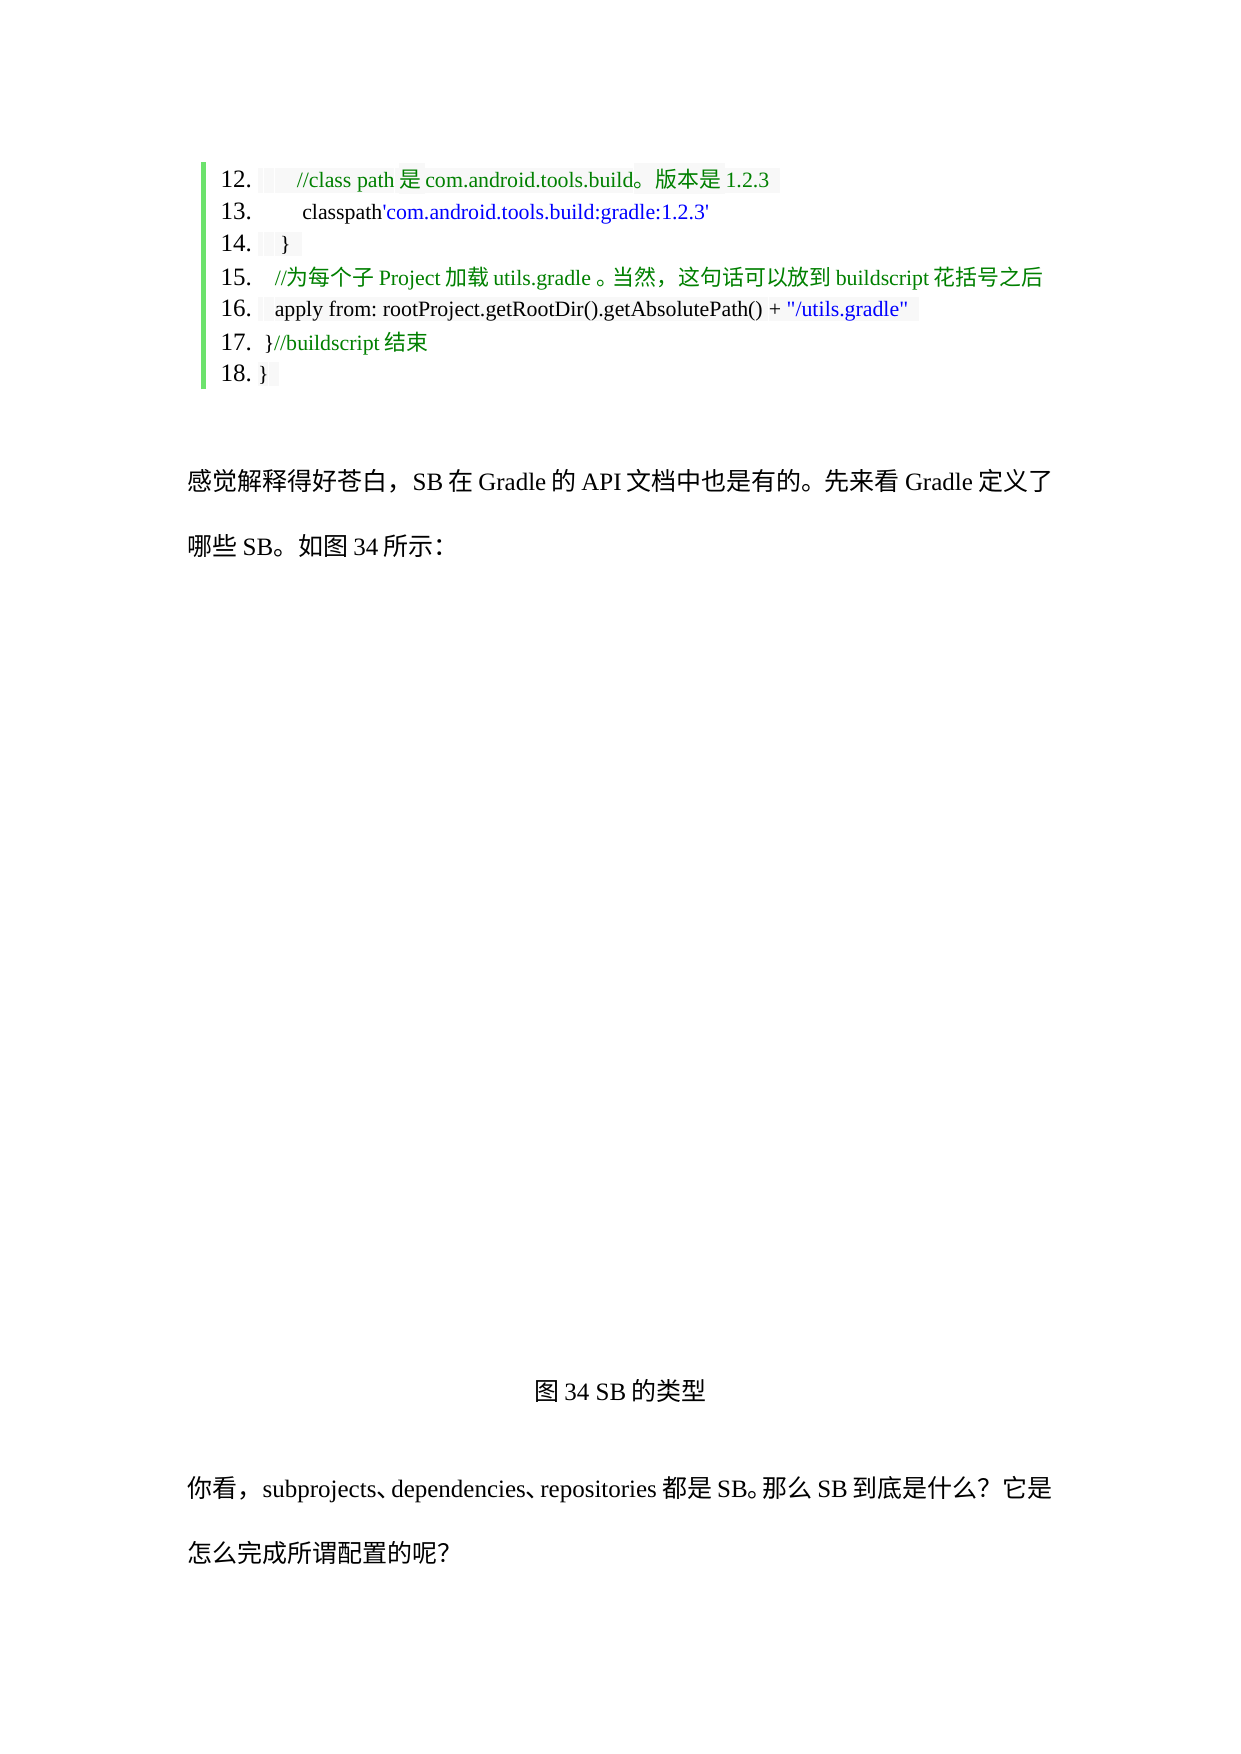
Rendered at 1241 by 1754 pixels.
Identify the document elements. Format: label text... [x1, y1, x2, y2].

list //class path是com.android.tools.build。版本是1.2.3 [206, 162, 1053, 194]
list }//buildscript结束 [206, 324, 1053, 357]
text 你看，subprojects、dependencies、repositories都是SB。那么SB到底是什么？它是怎么完成所谓配置的呢？ [187, 1454, 1053, 1584]
list } [206, 357, 1053, 389]
list classpath'com.android.tools.build:gradle:1.2.3' [206, 194, 1053, 227]
list } [206, 227, 1053, 259]
list apply from: rootProject.getRootDir().getAbsolutePath() + "/utils.gradle" [206, 292, 1053, 324]
text 感觉解释得好苍白，SB在Gradle的API文档中也是有的。先来看Gradle定义了哪些SB。如图34所示： [187, 447, 1053, 577]
table_header 图34 SB的类型 [188, 577, 1053, 1422]
list //为每个子Project加载utils.gradle 。当然，这句话可以放到buildscript花括号之后 [206, 259, 1053, 292]
